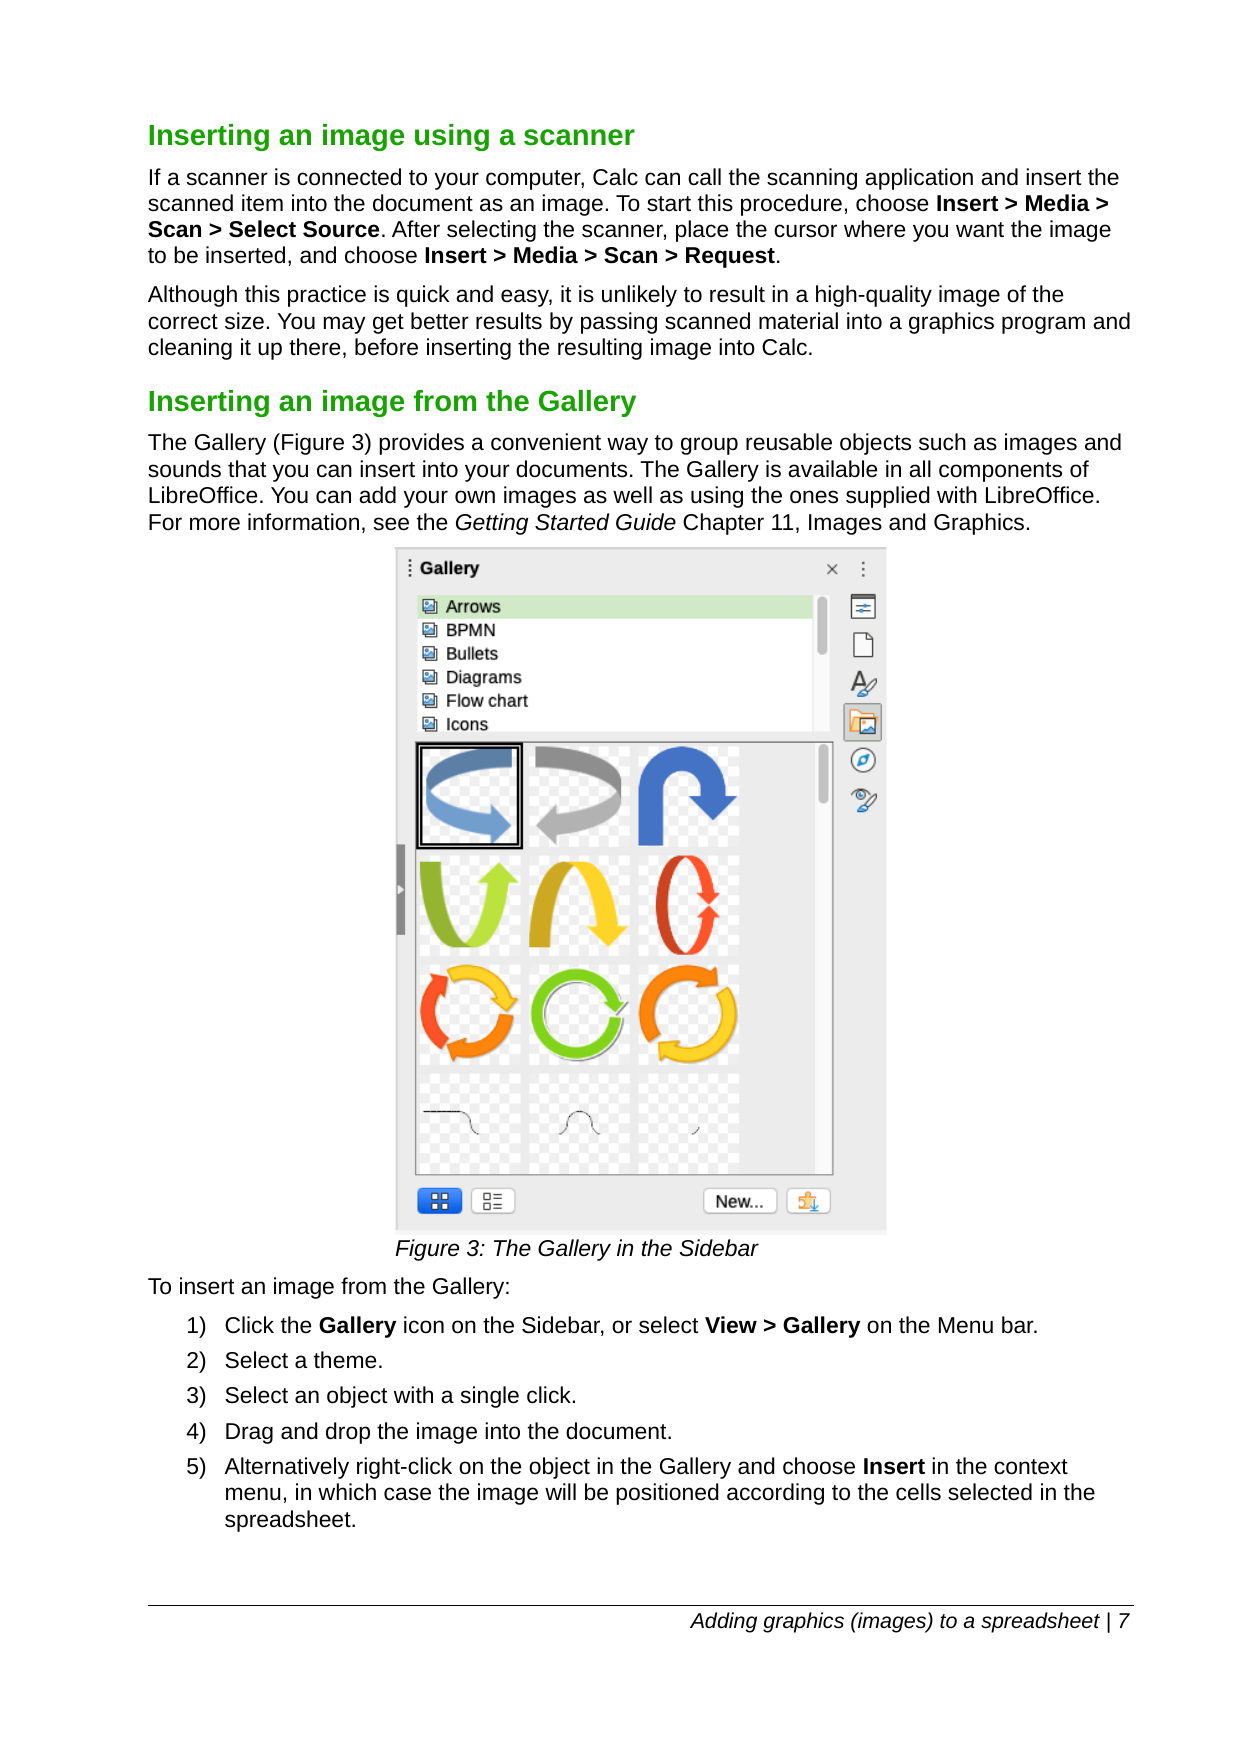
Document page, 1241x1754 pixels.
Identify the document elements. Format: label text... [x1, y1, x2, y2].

list Select an object with a single click. [207, 1382, 1134, 1409]
subtitle Inserting an image using a scanner [148, 118, 1134, 152]
list To insert an image from the Gallery: [148, 1273, 1134, 1299]
list Click the Gallery icon on the Sidebar, or select View > Gallery on the Menu bar. [207, 1312, 1134, 1338]
text Although this practice is quick and easy, it is unlikely to result in a high-quality image of the correct size. You may get better results by passing scanned material into a graphics program and cleaning it up there, before inserting the resulting image into Calc. [148, 281, 1134, 360]
list Alternatively right-click on the object in the Gallery and choose Insert in the context menu, in which case the image will be positioned according to the cells selected in the spreadsheet. [207, 1453, 1134, 1532]
picture [394, 547, 887, 1235]
text If a scanner is connected to your computer, Calc can call the scanning application and insert the scanned item into the document as an image. To start this procedure, choose Insert > Media > Scan > Select Source. After selecting the scanner, place the cursor where you want the image to be inserted, and choose Insert > Media > Scan > Request. [148, 163, 1134, 269]
subtitle Inserting an image from the Gallery [148, 384, 1134, 418]
text The Gallery (Figure 3) provides a convenient way to group reusable objects such as images and sounds that you can insert into your documents. The Gallery is available in all components of LibreOffice. You can add your own images as well as using the ones supplied with LibreOffice. For more information, see the Getting Started Guide Chapter 11, Images and Graphics. [148, 429, 1134, 535]
list Select a theme. [207, 1347, 1134, 1373]
list Drag and drop the image into the document. [207, 1418, 1134, 1444]
text Figure 3: The Gallery in the Sidebar [395, 1235, 887, 1261]
